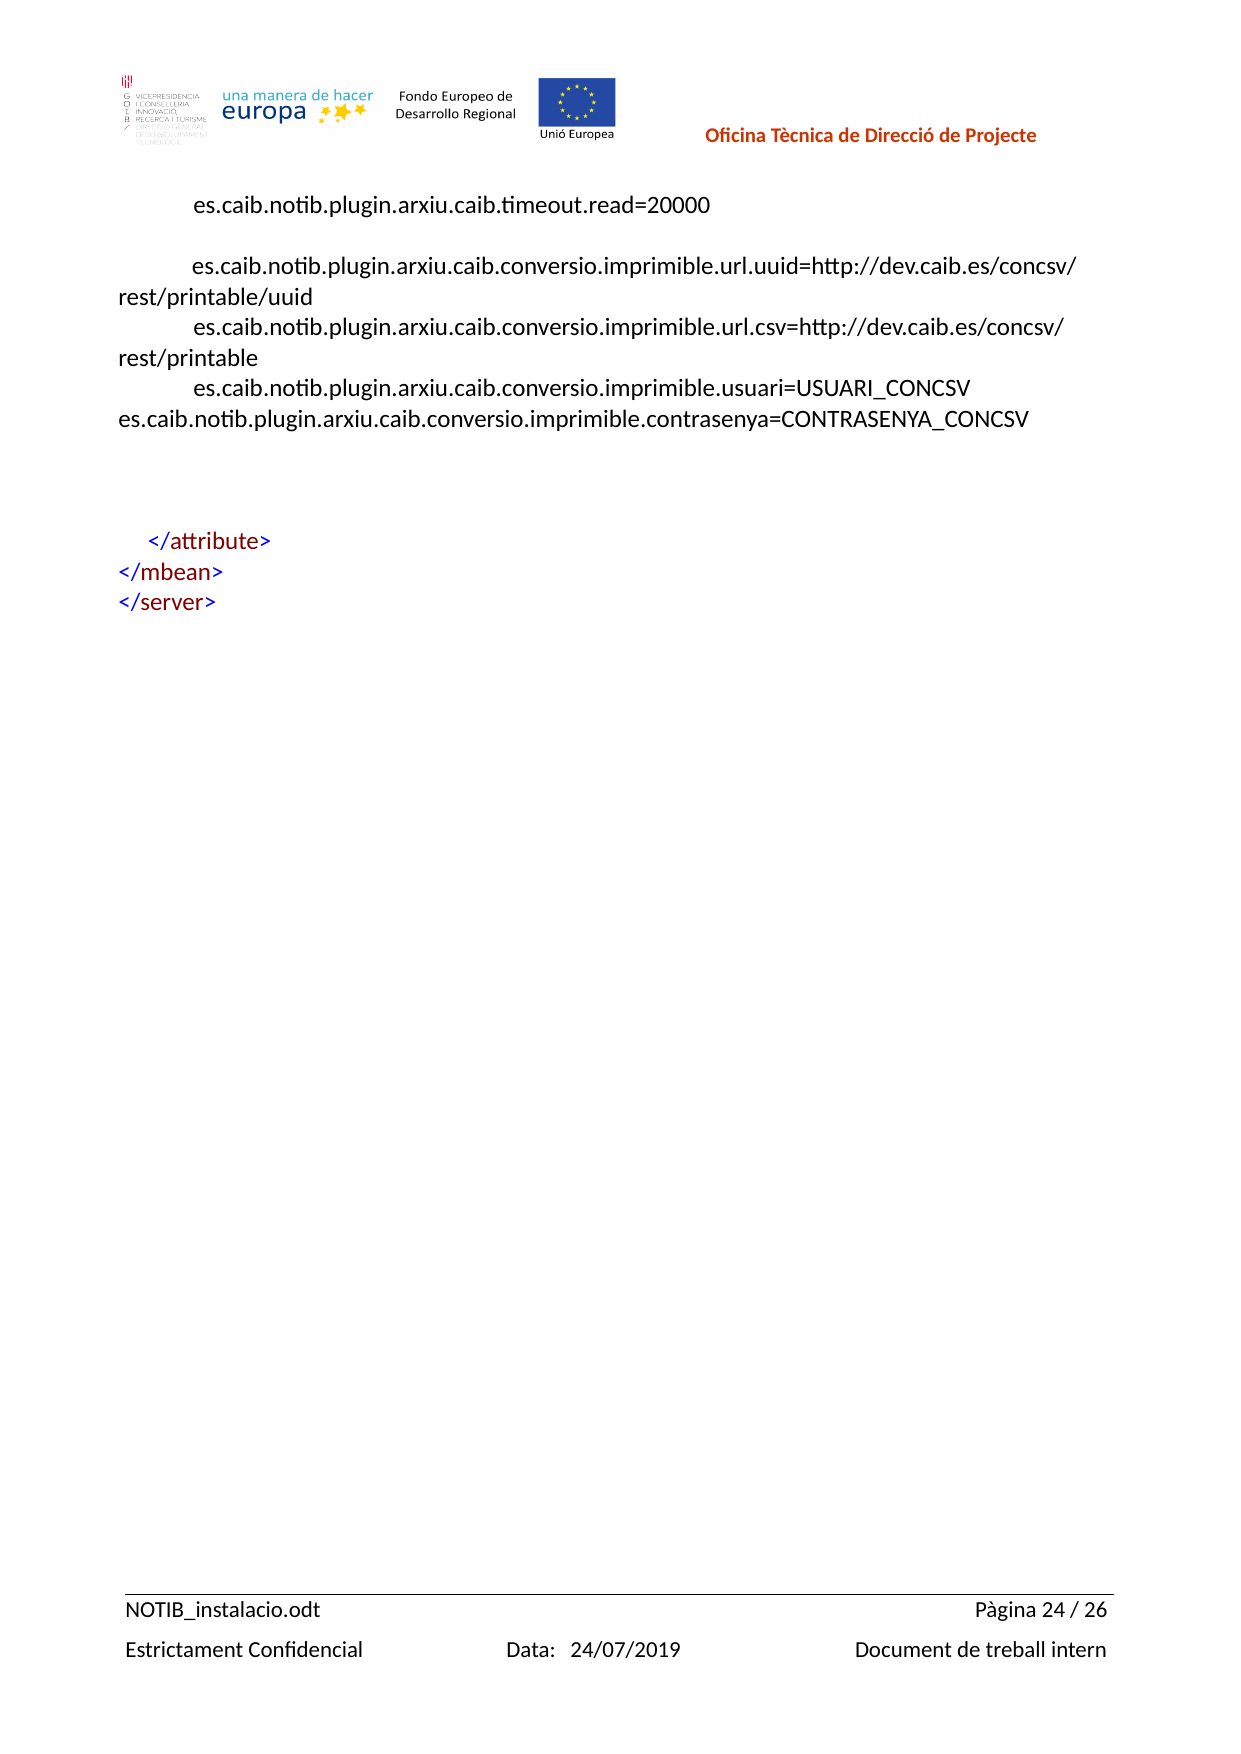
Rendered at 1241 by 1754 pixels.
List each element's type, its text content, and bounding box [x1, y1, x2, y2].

text es.caib.notib.plugin.arxiu.caib.conversio.imprimible.url.uuid=http://dev.caib.es/concsv/rest/printable/uuid [118, 251, 1122, 312]
text </mbean> [118, 556, 1122, 586]
text </attribute> [118, 525, 1122, 556]
picture [118, 73, 213, 147]
picture [219, 73, 621, 147]
text </server> [118, 586, 1122, 617]
text es.caib.notib.plugin.arxiu.caib.timeout.read=20000 [118, 189, 1122, 220]
text es.caib.notib.plugin.arxiu.caib.conversio.imprimible.url.csv=http://dev.caib.es/concsv/rest/printable [118, 312, 1122, 373]
text es.caib.notib.plugin.arxiu.caib.conversio.imprimible.usuari=USUARI_CONCSV es.caib.notib.plugin.arxiu.caib.conversio.imprimible.contrasenya=CONTRASENYA_CONCSV [118, 373, 1122, 434]
